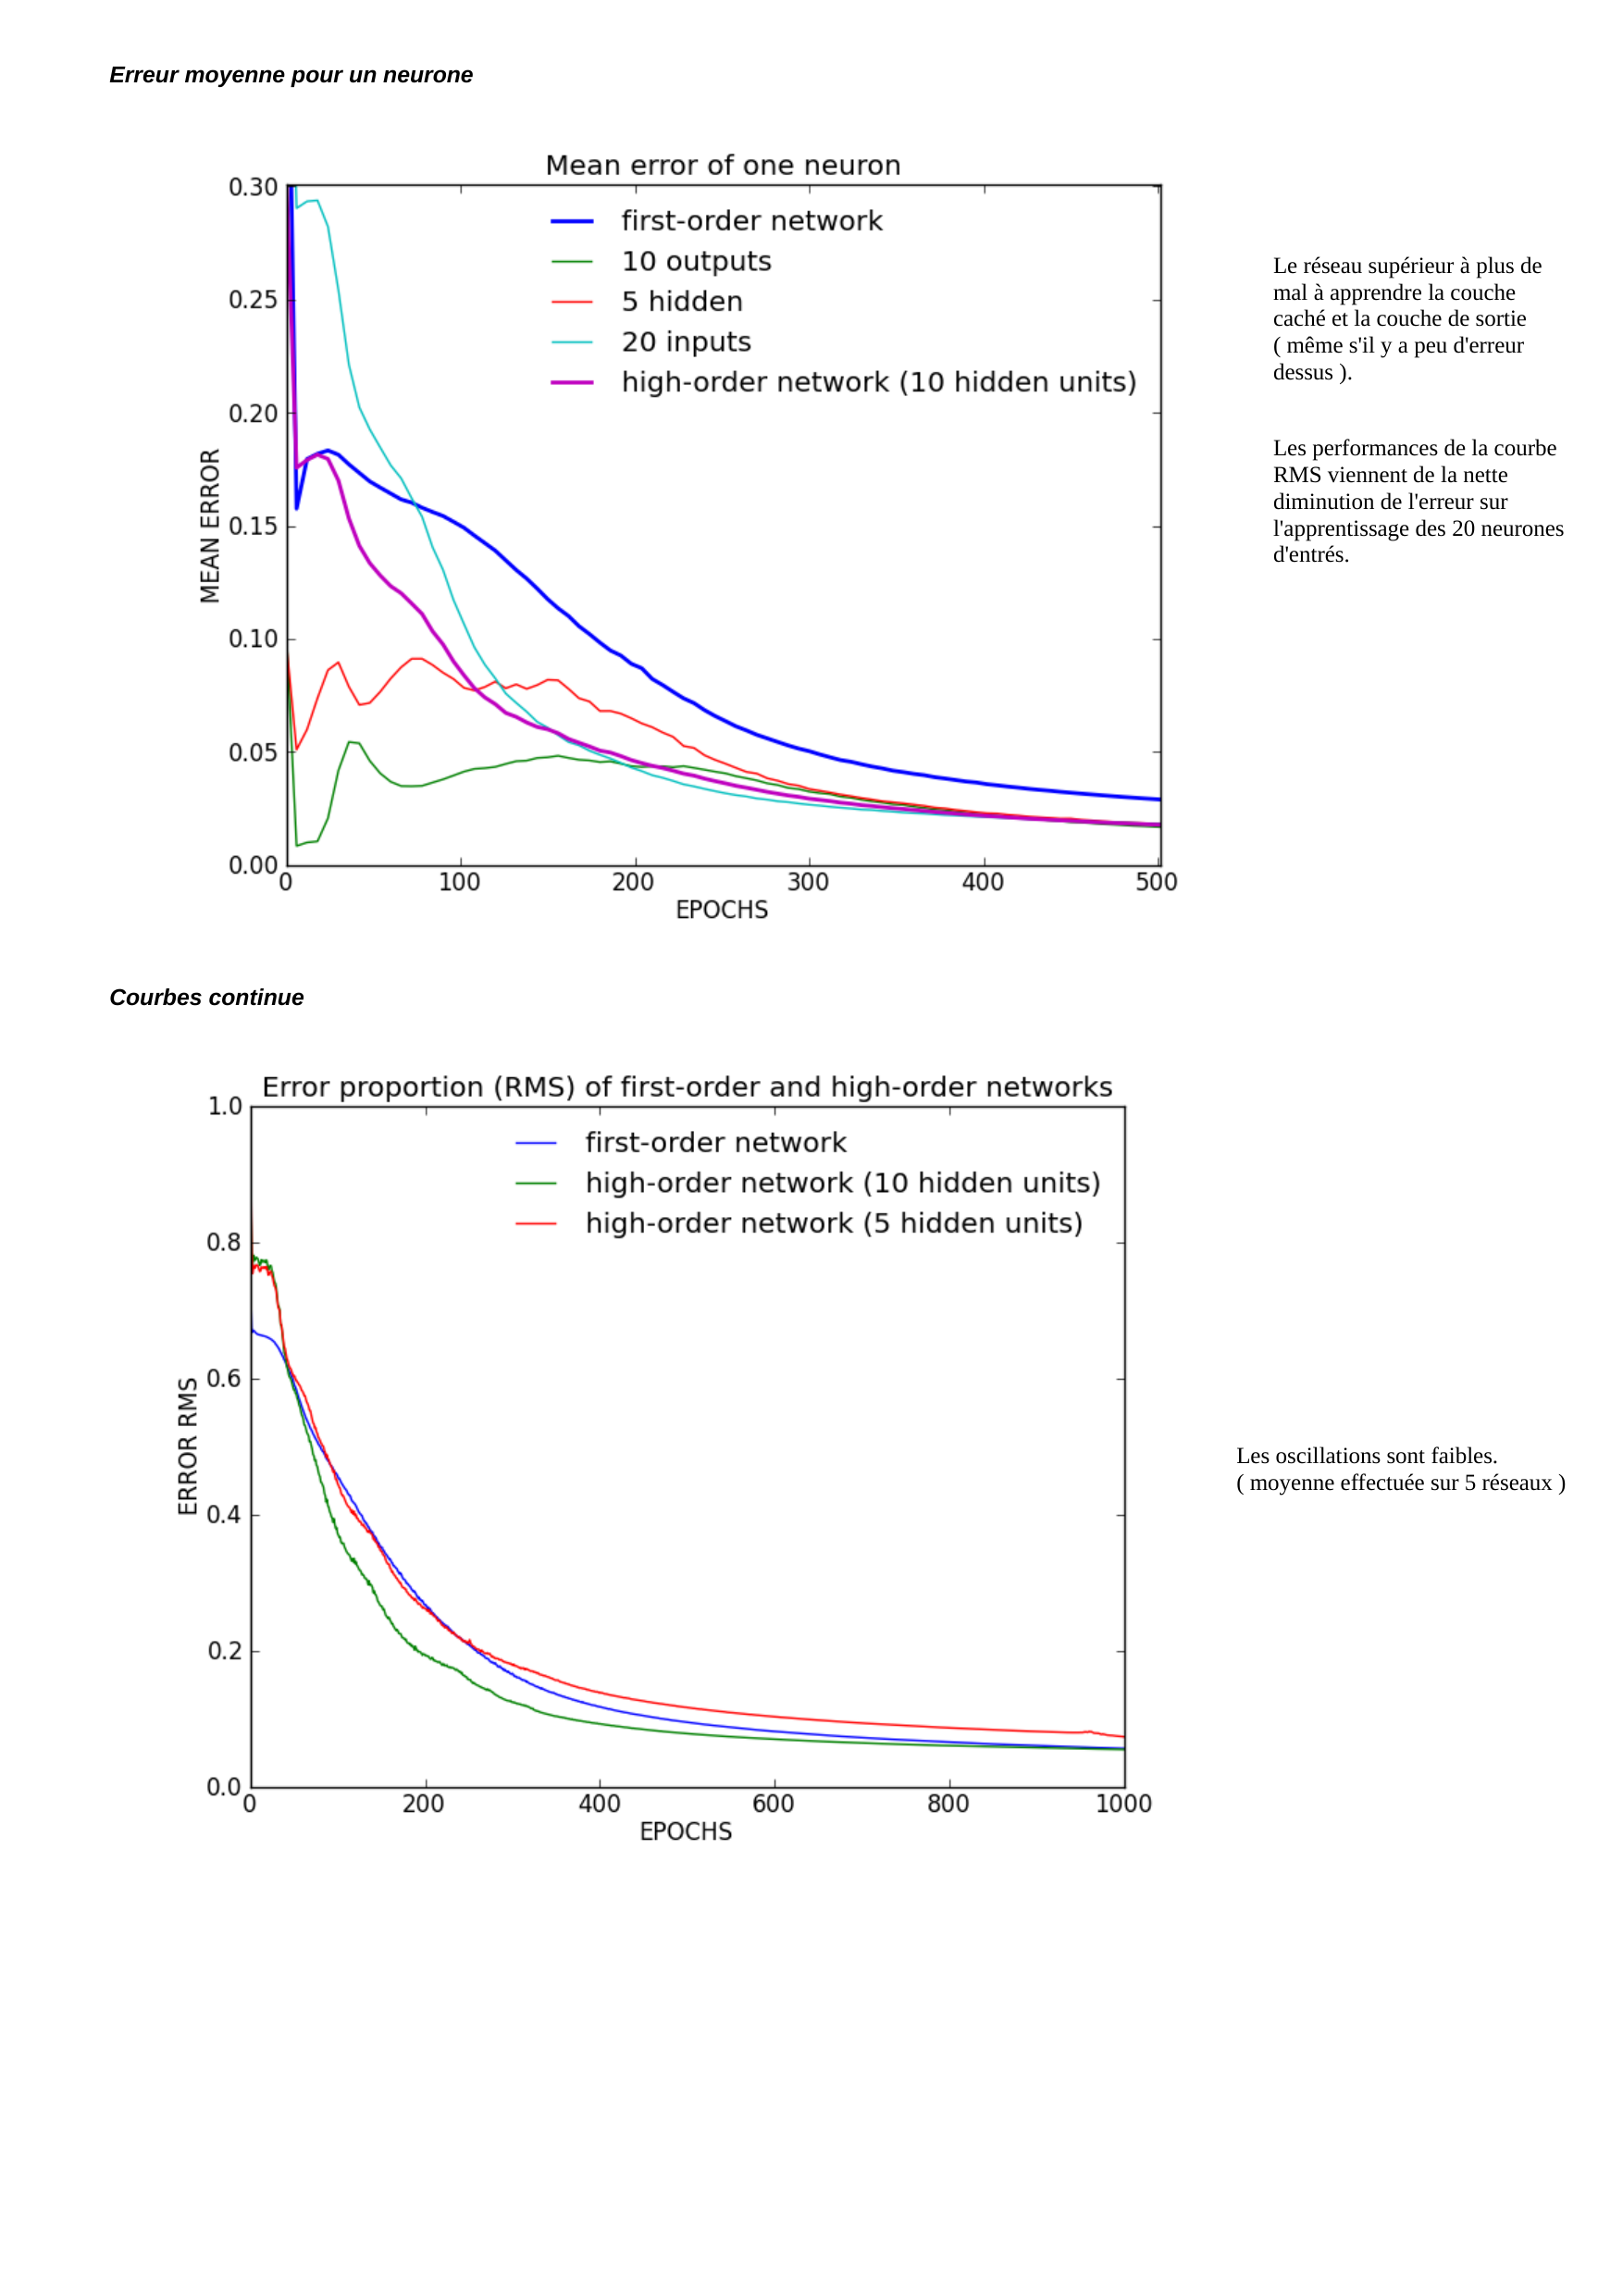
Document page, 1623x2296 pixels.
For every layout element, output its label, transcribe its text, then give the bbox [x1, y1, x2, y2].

text [109, 252, 145, 385]
text Les performances de la courbe RMS viennent de la nette diminution de l'erreur sur l'apprentissage des 20 neurones d'entrés. [1273, 434, 1568, 567]
text Le réseau supérieur à plus de mal à apprendre la couche caché et la couche de sortie ( même s'il y a peu d'erreur dessus ). [1273, 252, 1568, 385]
subtitle Courbes continue [109, 984, 1568, 1011]
picture [109, 1022, 1237, 1872]
text Les oscillations sont faibles. ( moyenne effectuée sur 5 réseaux ) [1237, 1442, 1568, 1496]
text [109, 434, 145, 567]
subtitle Erreur moyenne pour un neurone [109, 61, 1568, 87]
picture [145, 100, 1273, 950]
